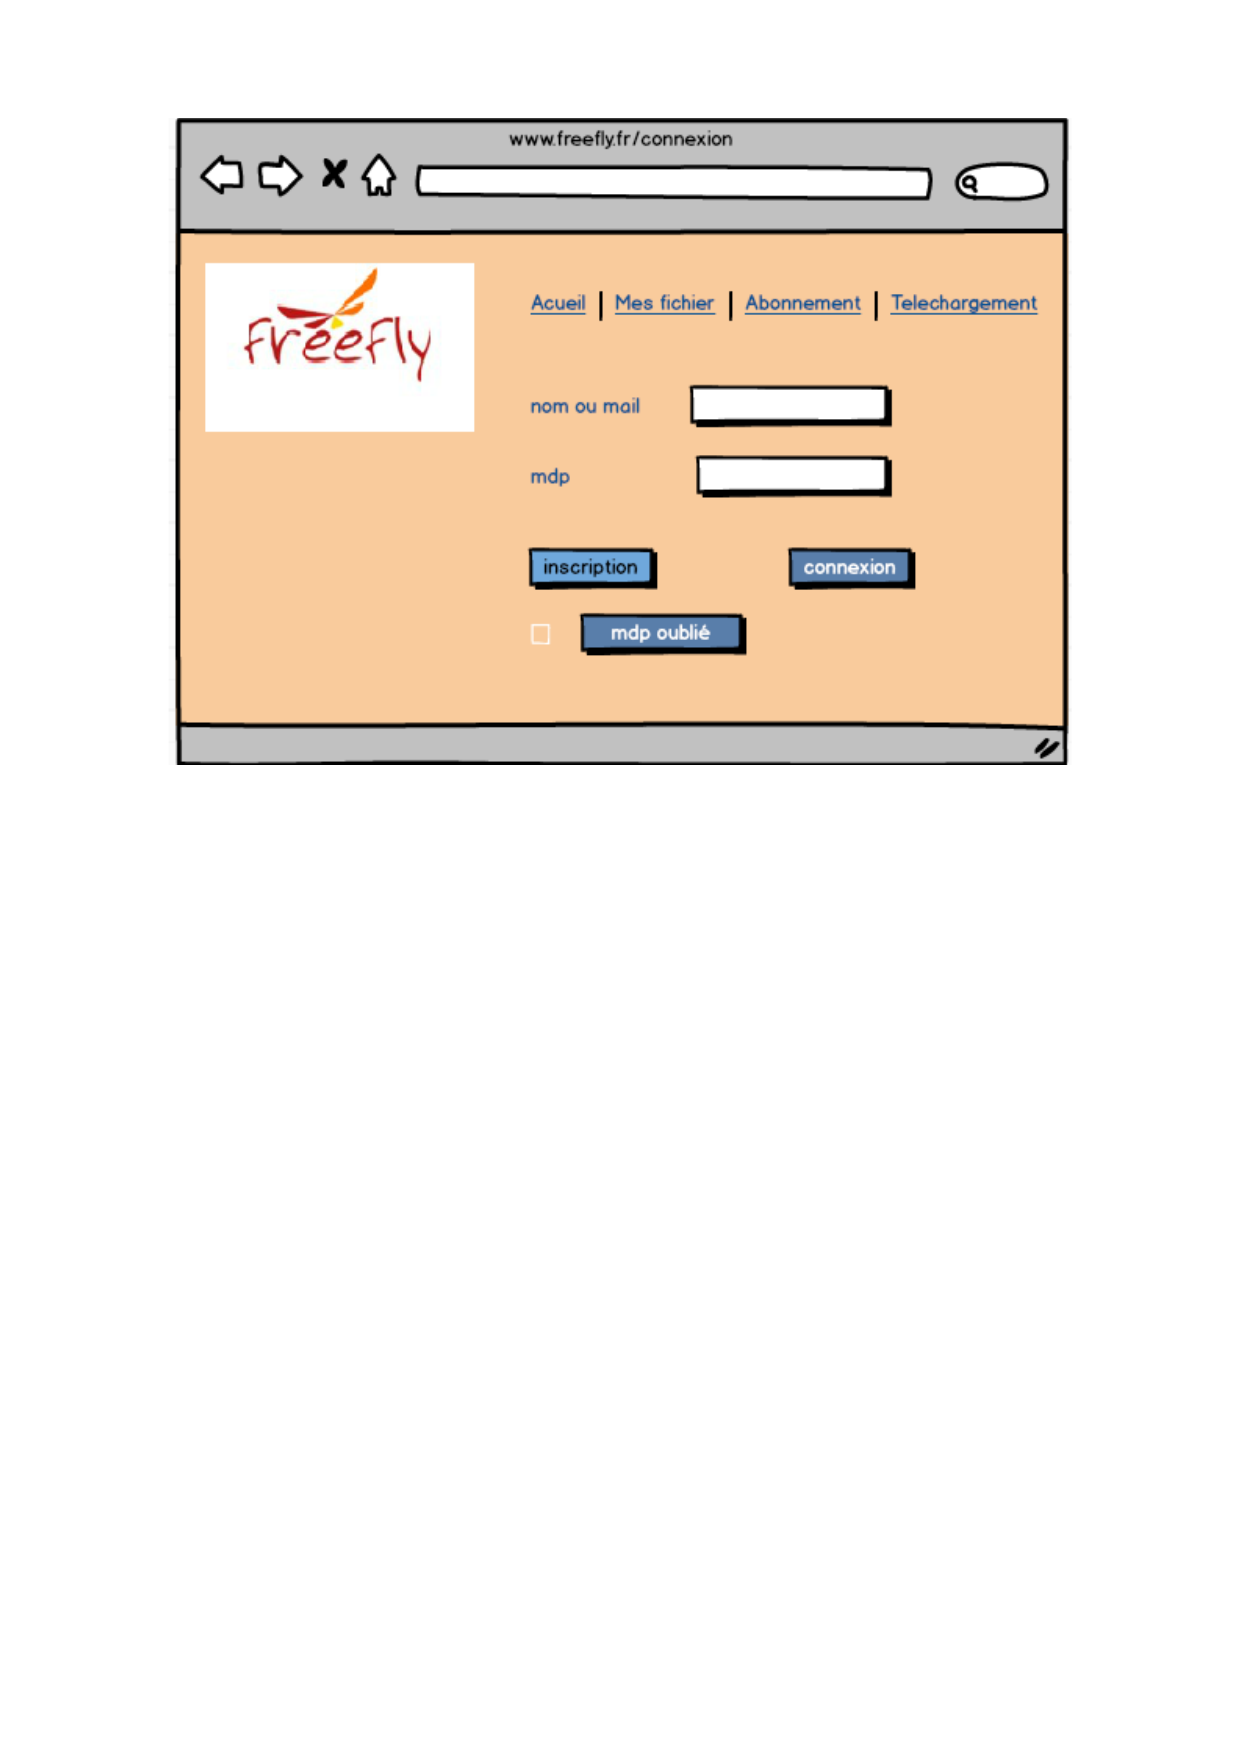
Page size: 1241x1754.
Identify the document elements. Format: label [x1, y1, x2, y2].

picture [168, 118, 1072, 765]
